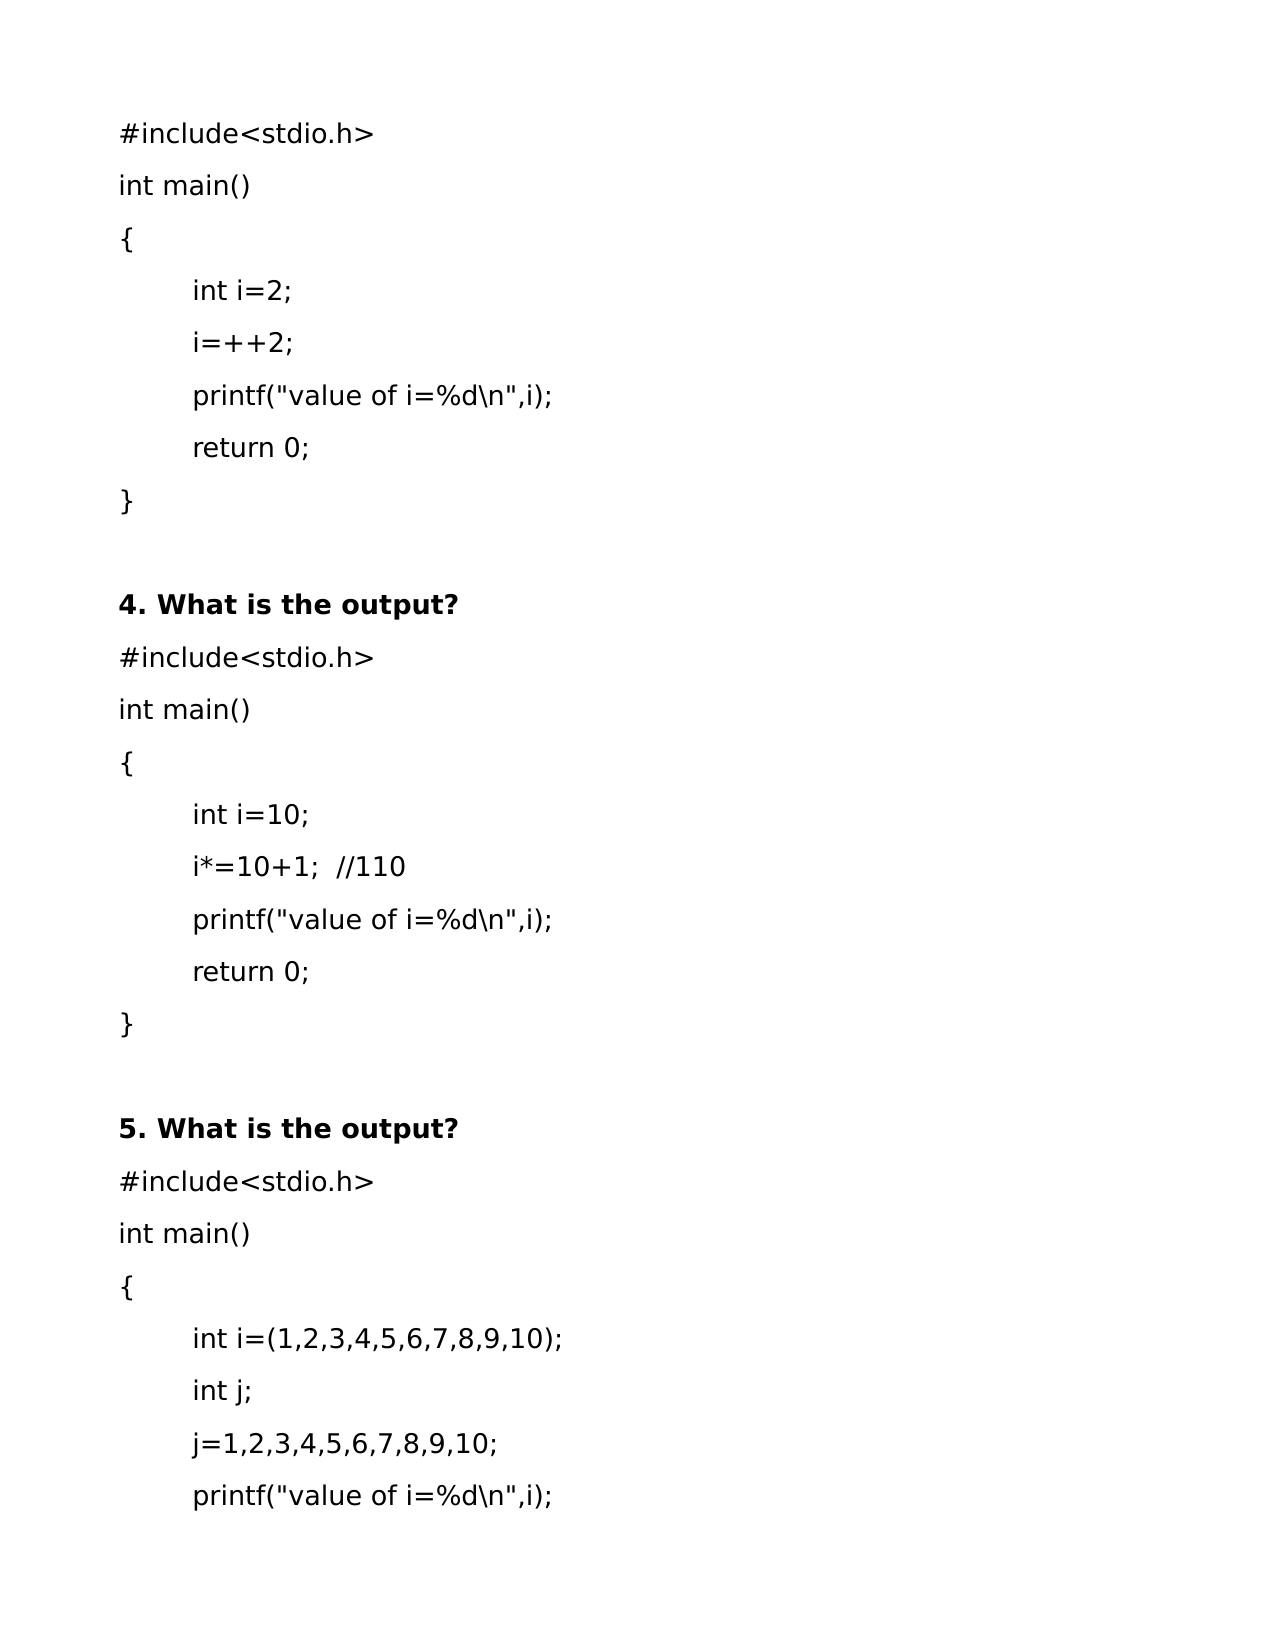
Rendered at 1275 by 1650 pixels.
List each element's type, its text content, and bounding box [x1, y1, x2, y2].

text { [118, 1271, 1157, 1302]
text int i=(1,2,3,4,5,6,7,8,9,10); [118, 1323, 1157, 1355]
text printf("value of i=%d\n",i); [118, 380, 1157, 412]
text j=1,2,3,4,5,6,7,8,9,10; [118, 1428, 1157, 1459]
text int main() [118, 694, 1157, 726]
text #include<stdio.h> [118, 118, 1157, 150]
text #include<stdio.h> [118, 642, 1157, 674]
text i=++2; [118, 328, 1157, 359]
text i*=10+1; //110 [118, 852, 1157, 883]
text int main() [118, 171, 1157, 202]
text { [118, 747, 1157, 778]
text return 0; [118, 432, 1157, 464]
text } [118, 1009, 1157, 1040]
text 5. What is the output? [118, 1114, 1157, 1145]
text int i=10; [118, 799, 1157, 831]
text } [118, 485, 1157, 516]
text return 0; [118, 956, 1157, 988]
text int i=2; [118, 275, 1157, 307]
text printf("value of i=%d\n",i); [118, 1480, 1157, 1512]
text #include<stdio.h> [118, 1166, 1157, 1198]
text { [118, 223, 1157, 254]
text printf("value of i=%d\n",i); [118, 904, 1157, 936]
text int j; [118, 1376, 1157, 1407]
text 4. What is the output? [118, 590, 1157, 621]
text int main() [118, 1218, 1157, 1250]
